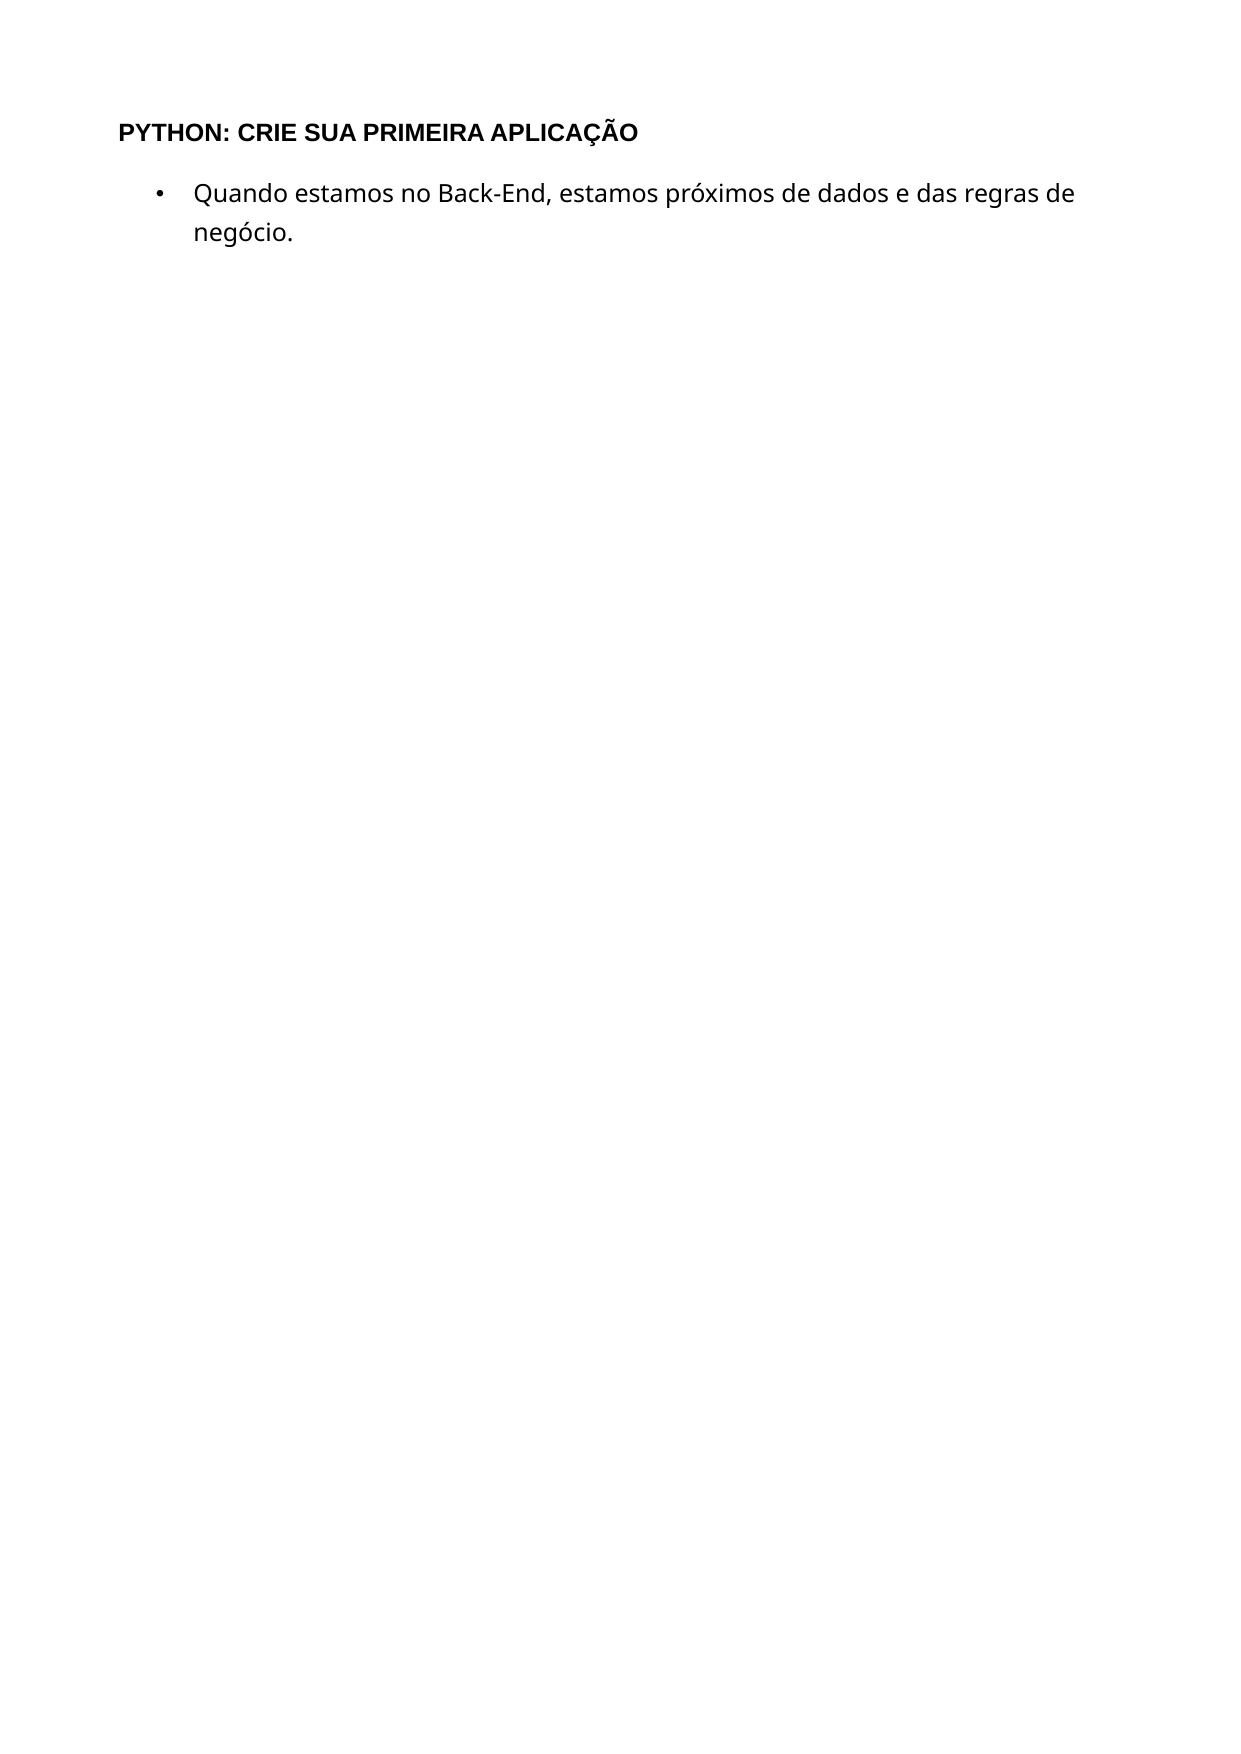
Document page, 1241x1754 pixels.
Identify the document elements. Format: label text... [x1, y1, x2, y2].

list Quando estamos no Back-End, estamos próximos de dados e das regras de negócio. [156, 176, 1122, 249]
text PYTHON: CRIE SUA PRIMEIRA APLICAÇÃO [118, 118, 1122, 147]
